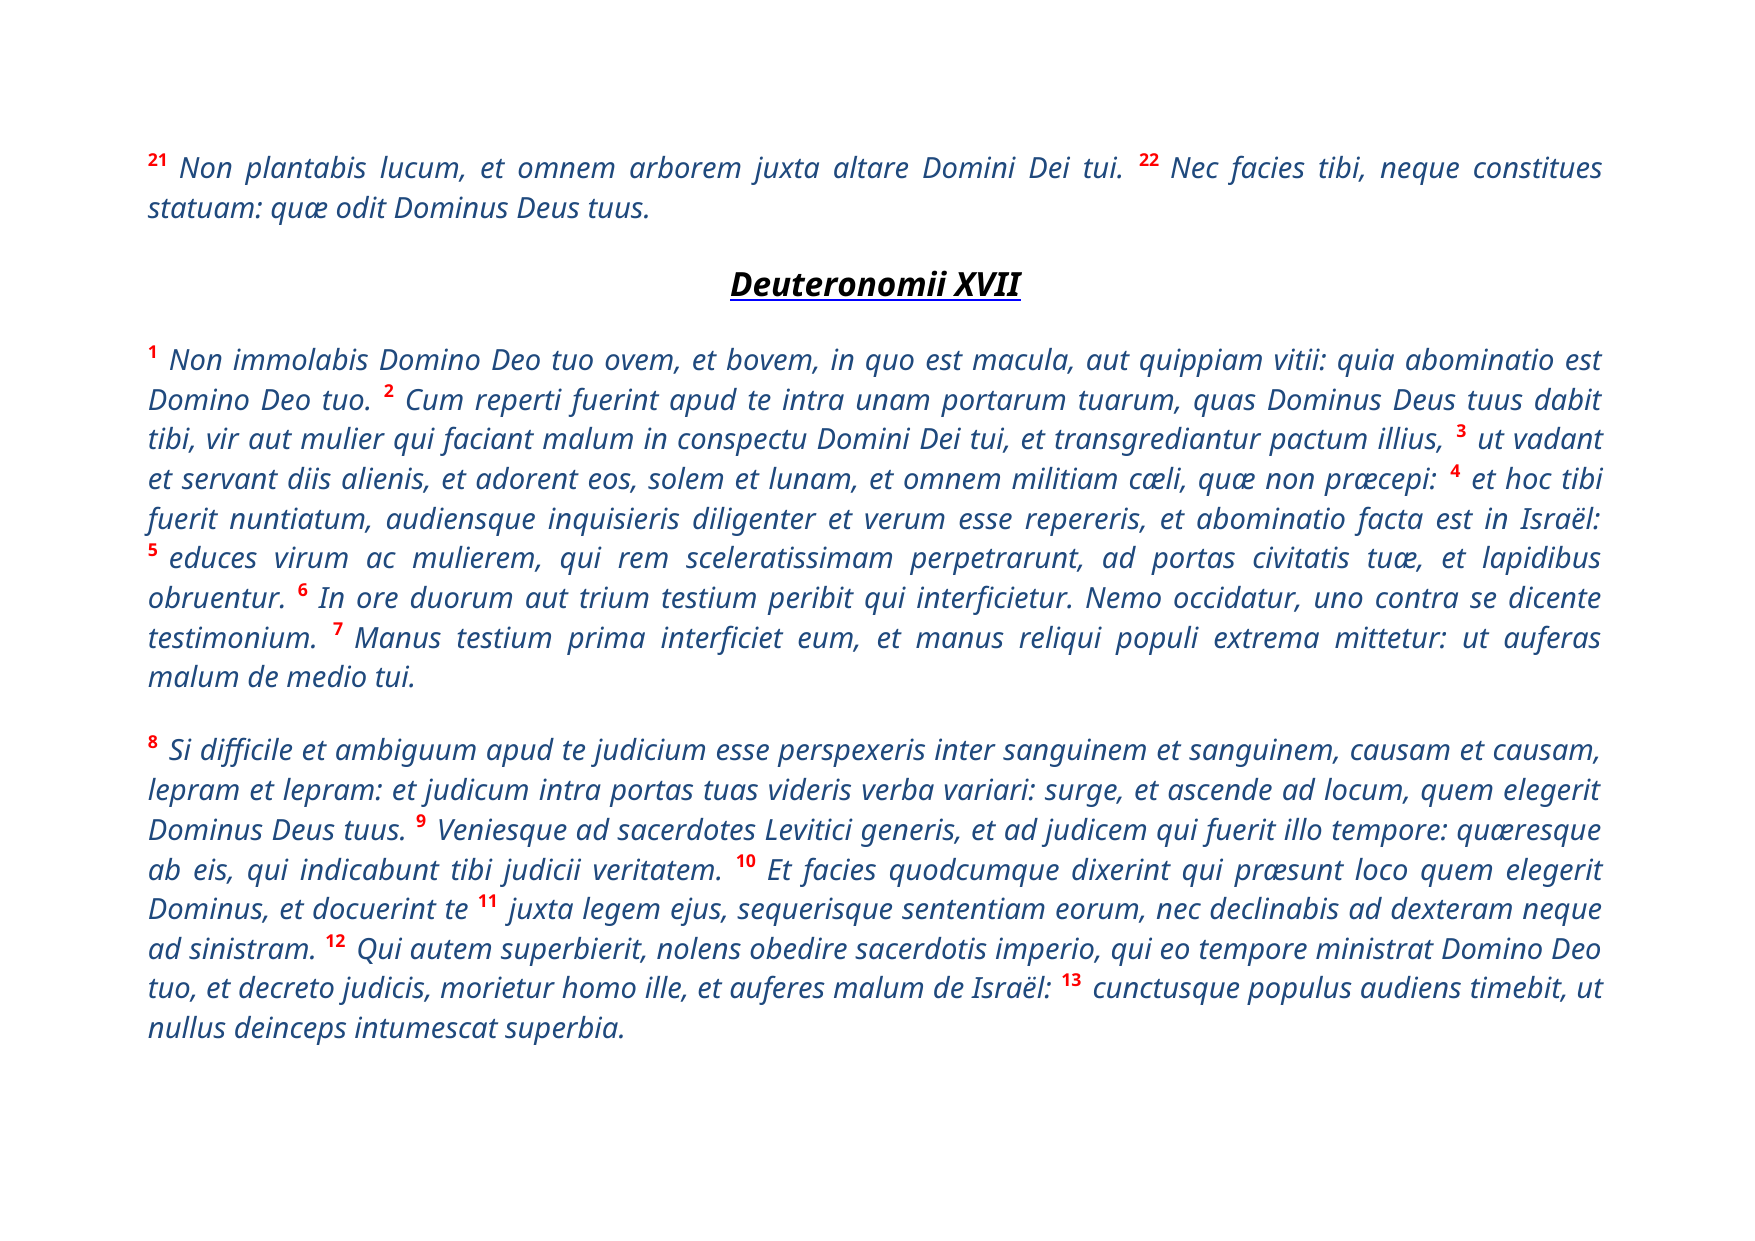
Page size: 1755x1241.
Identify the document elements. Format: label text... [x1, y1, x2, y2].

text 1 Non immolabis Domino Deo tuo ovem, et bovem, in quo est macula, aut quippiam vitii: quia abominatio est Domino Deo tuo. 2 Cum reperti fuerint apud te intra unam portarum tuarum, quas Dominus Deus tuus dabit tibi, vir aut mulier qui faciant malum in conspectu Domini Dei tui, et transgrediantur pactum illius, 3 ut vadant et servant diis alienis, et adorent eos, solem et lunam, et omnem militiam cæli, quæ non præcepi: 4 et hoc tibi fuerit nuntiatum, audiensque inquisieris diligenter et verum esse repereris, et abominatio facta est in Israël: 5 educes virum ac mulierem, qui rem sceleratissimam perpetrarunt, ad portas civitatis tuæ, et lapidibus obruentur. 6 In ore duorum aut trium testium peribit qui interficietur. Nemo occidatur, uno contra se dicente testimonium. 7 Manus testium prima interficiet eum, et manus reliqui populi extrema mittetur: ut auferas malum de medio tui. [148, 339, 1606, 696]
text 21 Non plantabis lucum, et omnem arborem juxta altare Domini Dei tui. 22 Nec facies tibi, neque constitues statuam: quæ odit Dominus Deus tuus. [148, 148, 1606, 227]
text Deuteronomii XVII [148, 260, 1606, 306]
text 8 Si difficile et ambiguum apud te judicium esse perspexeris inter sanguinem et sanguinem, causam et causam, lepram et lepram: et judicum intra portas tuas videris verba variari: surge, et ascende ad locum, quem elegerit Dominus Deus tuus. 9 Veniesque ad sacerdotes Levitici generis, et ad judicem qui fuerit illo tempore: quæresque ab eis, qui indicabunt tibi judicii veritatem. 10 Et facies quodcumque dixerint qui præsunt loco quem elegerit Dominus, et docuerint te 11 juxta legem ejus, sequerisque sententiam eorum, nec declinabis ad dexteram neque ad sinistram. 12 Qui autem superbierit, nolens obedire sacerdotis imperio, qui eo tempore ministrat Domino Deo tuo, et decreto judicis, morietur homo ille, et auferes malum de Israël: 13 cunctusque populus audiens timebit, ut nullus deinceps intumescat superbia. [148, 730, 1606, 1047]
